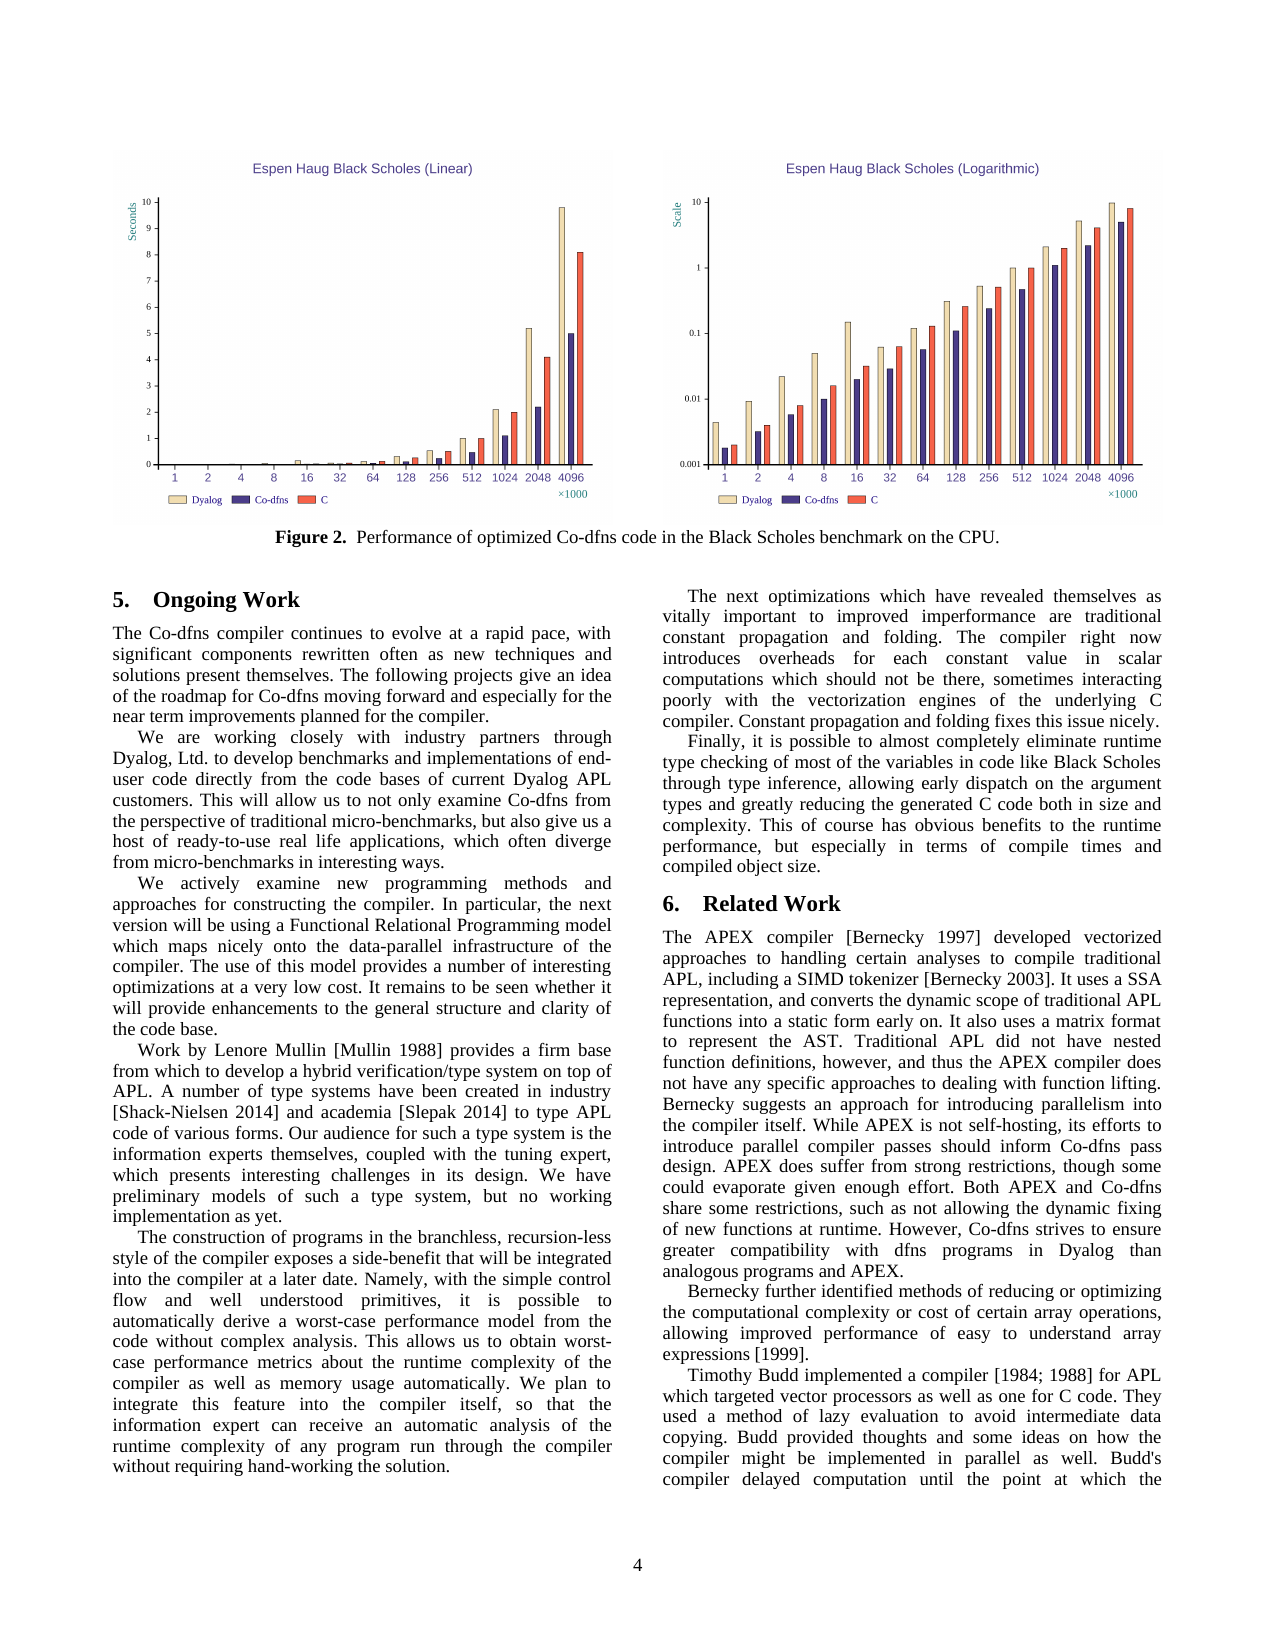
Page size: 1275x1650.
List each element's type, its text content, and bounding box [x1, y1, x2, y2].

subtitle Related Work [662, 889, 1162, 917]
text Finally, it is possible to almost completely eliminate runtime type checking of most of the variables in code like Black Scholes through type inference, allowing early dispatch on the argument types and greatly reducing the generated C code both in size and complexity. This of course has obvious benefits to the runtime performance, but especially in terms of compile times and compiled object size. [662, 731, 1162, 877]
subtitle Ongoing Work [112, 585, 612, 612]
text The Co-dfns compiler continues to evolve at a rapid pace, with significant components rewritten often as new techniques and solutions present themselves. The following projects give an idea of the roadmap for Co-dfns moving forward and especially for the near term improvements planned for the compiler. [112, 623, 612, 727]
text Figure 2. Performance of optimized Co-dfns code in the Black Scholes benchmark on the CPU. [112, 527, 1162, 548]
text The APEX compiler [Bernecky 1997] developed vectorized approaches to handling certain analyses to compile traditional APL, including a SIMD tokenizer [Bernecky 2003]. It uses a SSA representation, and converts the dynamic scope of traditional APL functions into a static form early on. It also uses a matrix format to represent the AST. Traditional APL did not have nested function definitions, however, and thus the APEX compiler does not have any specific approaches to dealing with function lifting. Bernecky suggests an approach for introducing parallelism into the compiler itself. While APEX is not self-hosting, its efforts to introduce parallel compiler passes should inform Co-dfns pass design. APEX does suffer from strong restrictions, though some could evaporate given enough effort. Both APEX and Co-dfns share some restrictions, such as not allowing the dynamic fixing of new functions at runtime. However, Co-dfns strives to ensure greater compatibility with dfns programs in Dyalog than analogous programs and APEX. [662, 927, 1162, 1281]
text We actively examine new programming methods and approaches for constructing the compiler. In particular, the next version will be using a Functional Relational Programming model which maps nicely onto the data-parallel infrastructure of the compiler. The use of this model provides a number of interesting optimizations at a very low cost. It remains to be seen whether it will provide enhancements to the general structure and clarity of the code base. [112, 873, 612, 1039]
text The construction of programs in the branchless, recursion-less style of the compiler exposes a side-benefit that will be integrated into the compiler at a later date. Namely, with the simple control flow and well understood primitives, it is possible to automatically derive a worst-case performance model from the code without complex analysis. This allows us to obtain worst-case performance metrics about the runtime complexity of the compiler as well as memory usage automatically. We plan to integrate this feature into the compiler itself, so that the information expert can receive an automatic analysis of the runtime complexity of any program run through the compiler without requiring hand-working the solution. [112, 1227, 612, 1477]
text Work by Lenore Mullin [Mullin 1988] provides a firm base from which to develop a hybrid verification/type system on top of APL. A number of type systems have been created in industry [Shack-Nielsen 2014] and academia [Slepak 2014] to type APL code of various forms. Our audience for such a type system is the information experts themselves, coupled with the tuning expert, which presents interesting challenges in its design. We have preliminary models of such a type system, but no working implementation as yet. [112, 1039, 612, 1227]
picture [662, 150, 1163, 525]
picture [112, 150, 613, 525]
text Bernecky further identified methods of reducing or optimizing the computational complexity or cost of certain array operations, allowing improved performance of easy to understand array expressions [1999]. [662, 1281, 1162, 1364]
text Timothy Budd implemented a compiler [1984; 1988] for APL which targeted vector processors as well as one for C code. They used a method of lazy evaluation to avoid intermediate data copying. Budd provided thoughts and some ideas on how the compiler might be implemented in parallel as well. Budd's compiler delayed computation until the point at which the [662, 1364, 1162, 1489]
text The next optimizations which have revealed themselves as vitally important to improved imperformance are traditional constant propagation and folding. The compiler right now introduces overheads for each constant value in scalar computations which should not be there, sometimes interacting poorly with the vectorization engines of the underlying C compiler. Constant propagation and folding fixes this issue nicely. [662, 585, 1162, 731]
text We are working closely with industry partners through Dyalog, Ltd. to develop benchmarks and implementations of end-user code directly from the code bases of current Dyalog APL customers. This will allow us to not only examine Co-dfns from the perspective of traditional micro-benchmarks, but also give us a host of ready-to-use real life applications, which often diverge from micro-benchmarks in interesting ways. [112, 727, 612, 873]
